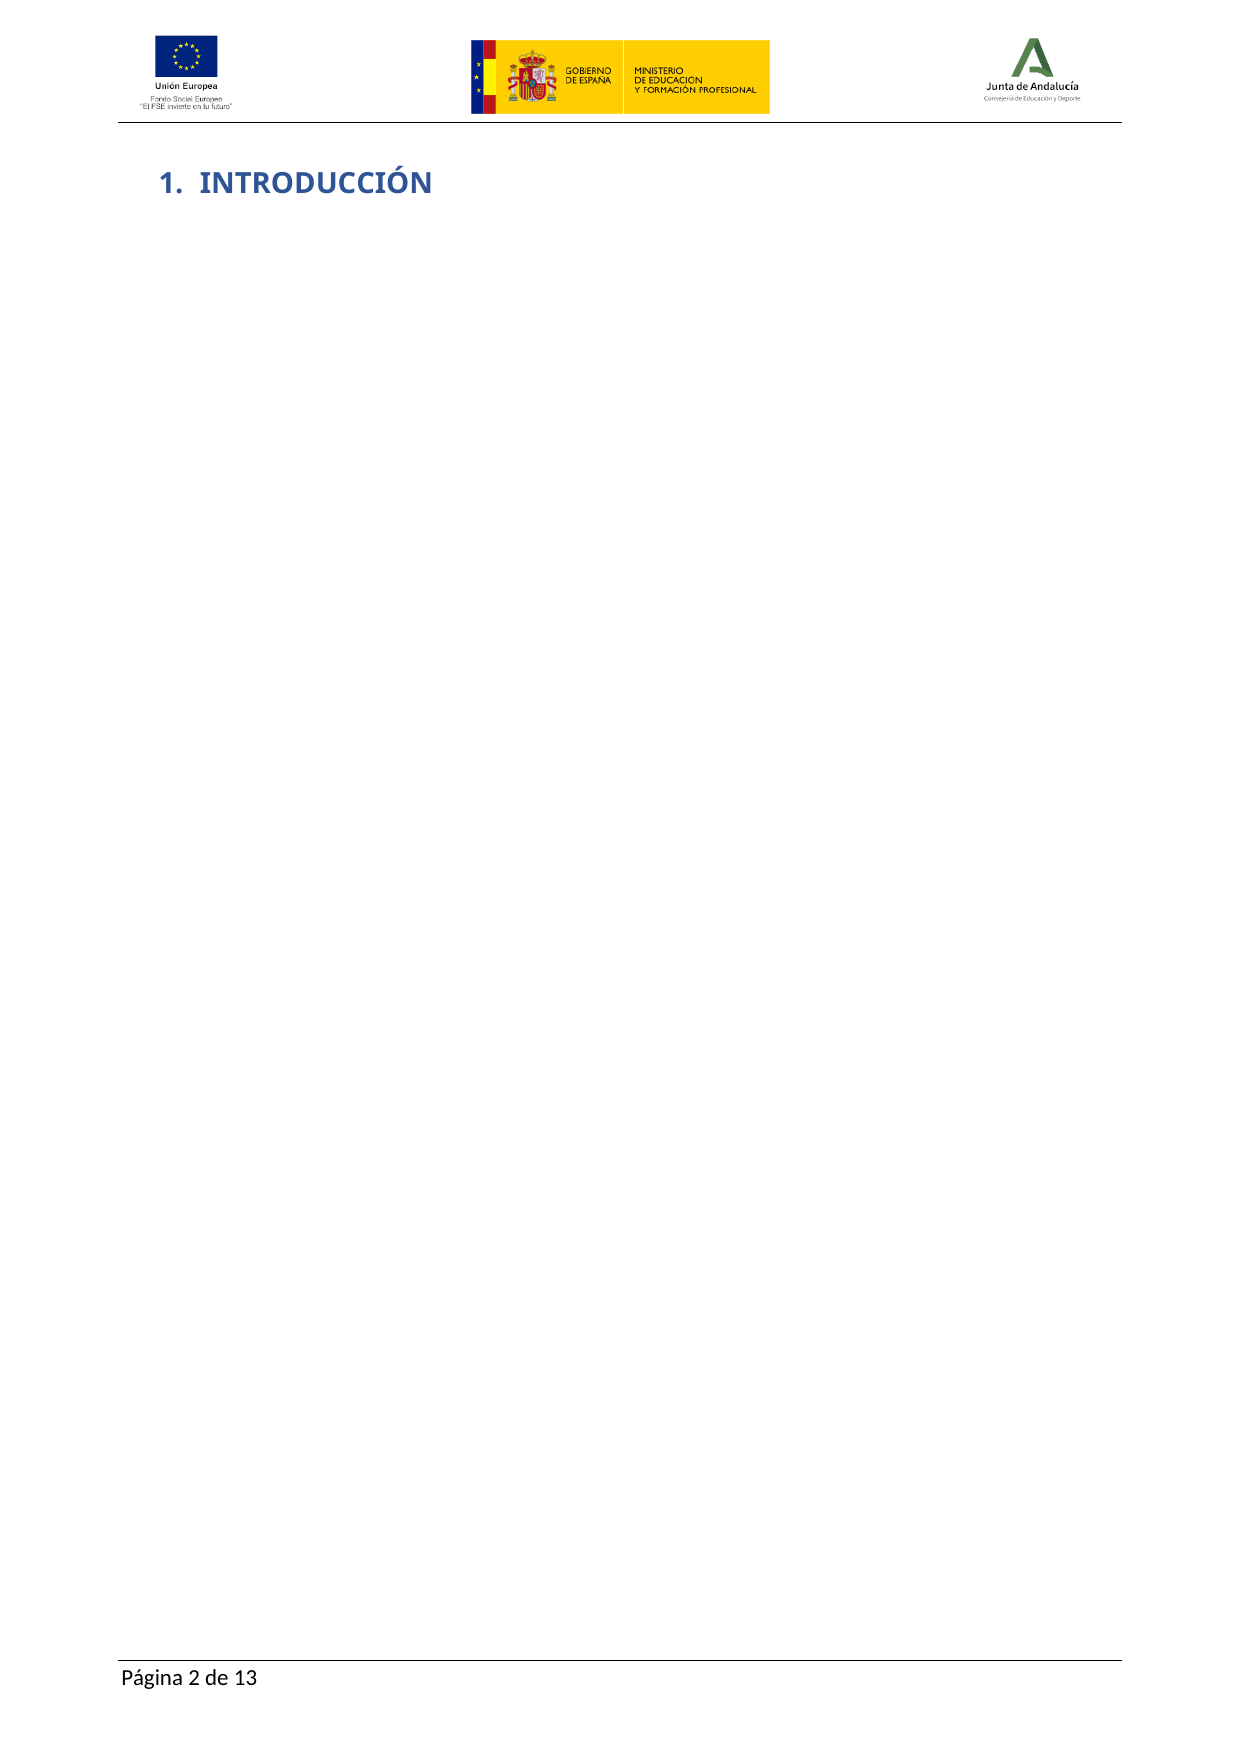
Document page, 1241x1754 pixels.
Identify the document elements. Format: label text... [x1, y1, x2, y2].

picture [469, 39, 771, 115]
subtitle INTRODUCCIÓN [158, 162, 1119, 202]
picture [964, 33, 1101, 114]
picture [139, 32, 234, 113]
